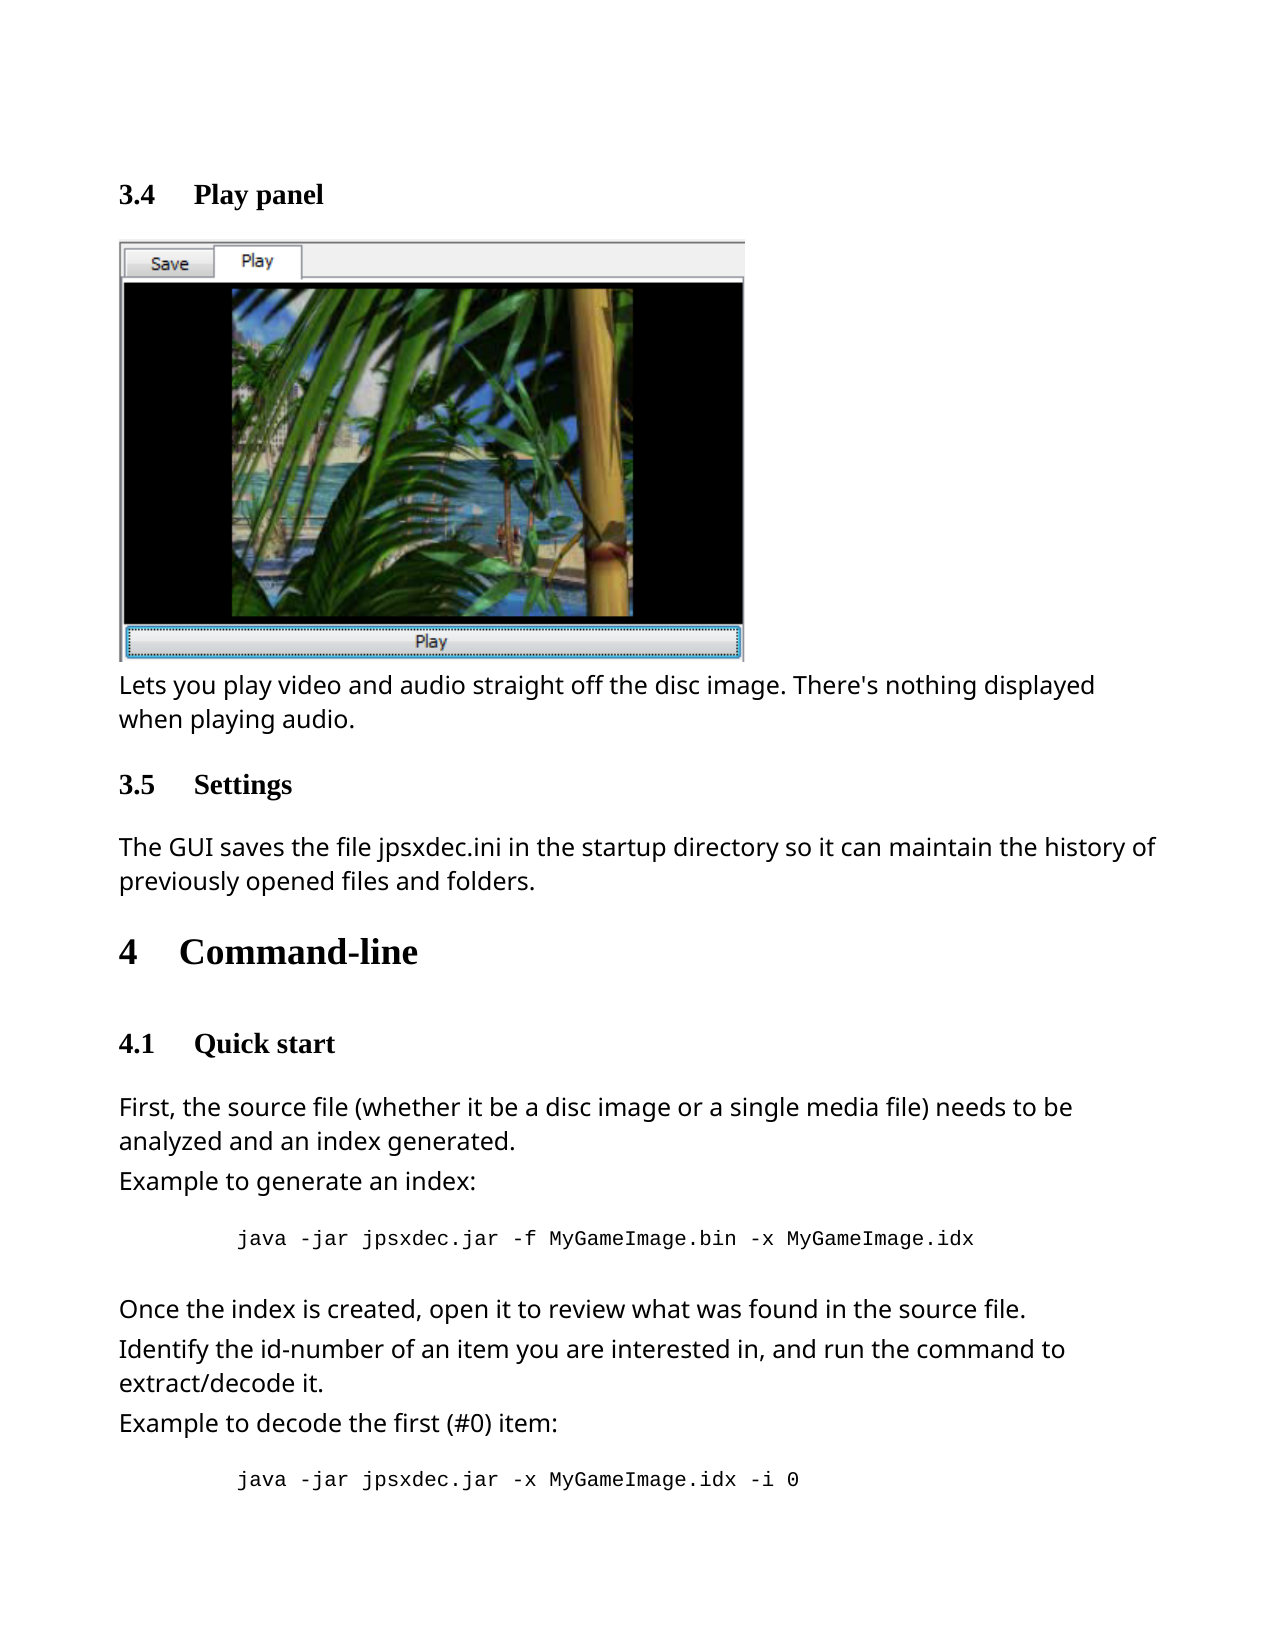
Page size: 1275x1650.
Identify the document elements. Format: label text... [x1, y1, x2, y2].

picture [118, 239, 745, 662]
subtitle Command-line [118, 929, 1156, 972]
text Lets you play video and audio straight off the disc image. There's nothing displayed when playing audio. [118, 668, 1156, 736]
text The GUI saves the file jpsxdec.ini in the startup directory so it can maintain the history of previously opened files and folders. [118, 830, 1156, 898]
subtitle Play panel [118, 177, 1156, 210]
text java -jar jpsxdec.jar -f MyGameImage.bin -x MyGameImage.idx [237, 1228, 1156, 1251]
subtitle Quick start [118, 1027, 1156, 1060]
text Example to generate an index: [118, 1164, 1156, 1198]
subtitle Settings [118, 767, 1156, 800]
text First, the source file (whether it be a disc image or a single media file) needs to be analyzed and an index generated. [118, 1090, 1156, 1158]
text Example to decode the first (#0) item: [118, 1406, 1156, 1440]
text Identify the id-number of an item you are interested in, and run the command to extract/decode it. [118, 1331, 1156, 1399]
text Once the index is created, open it to review what was found in the source file. [118, 1291, 1156, 1325]
text java -jar jpsxdec.jar -x MyGameImage.idx -i 0 [237, 1469, 1156, 1493]
